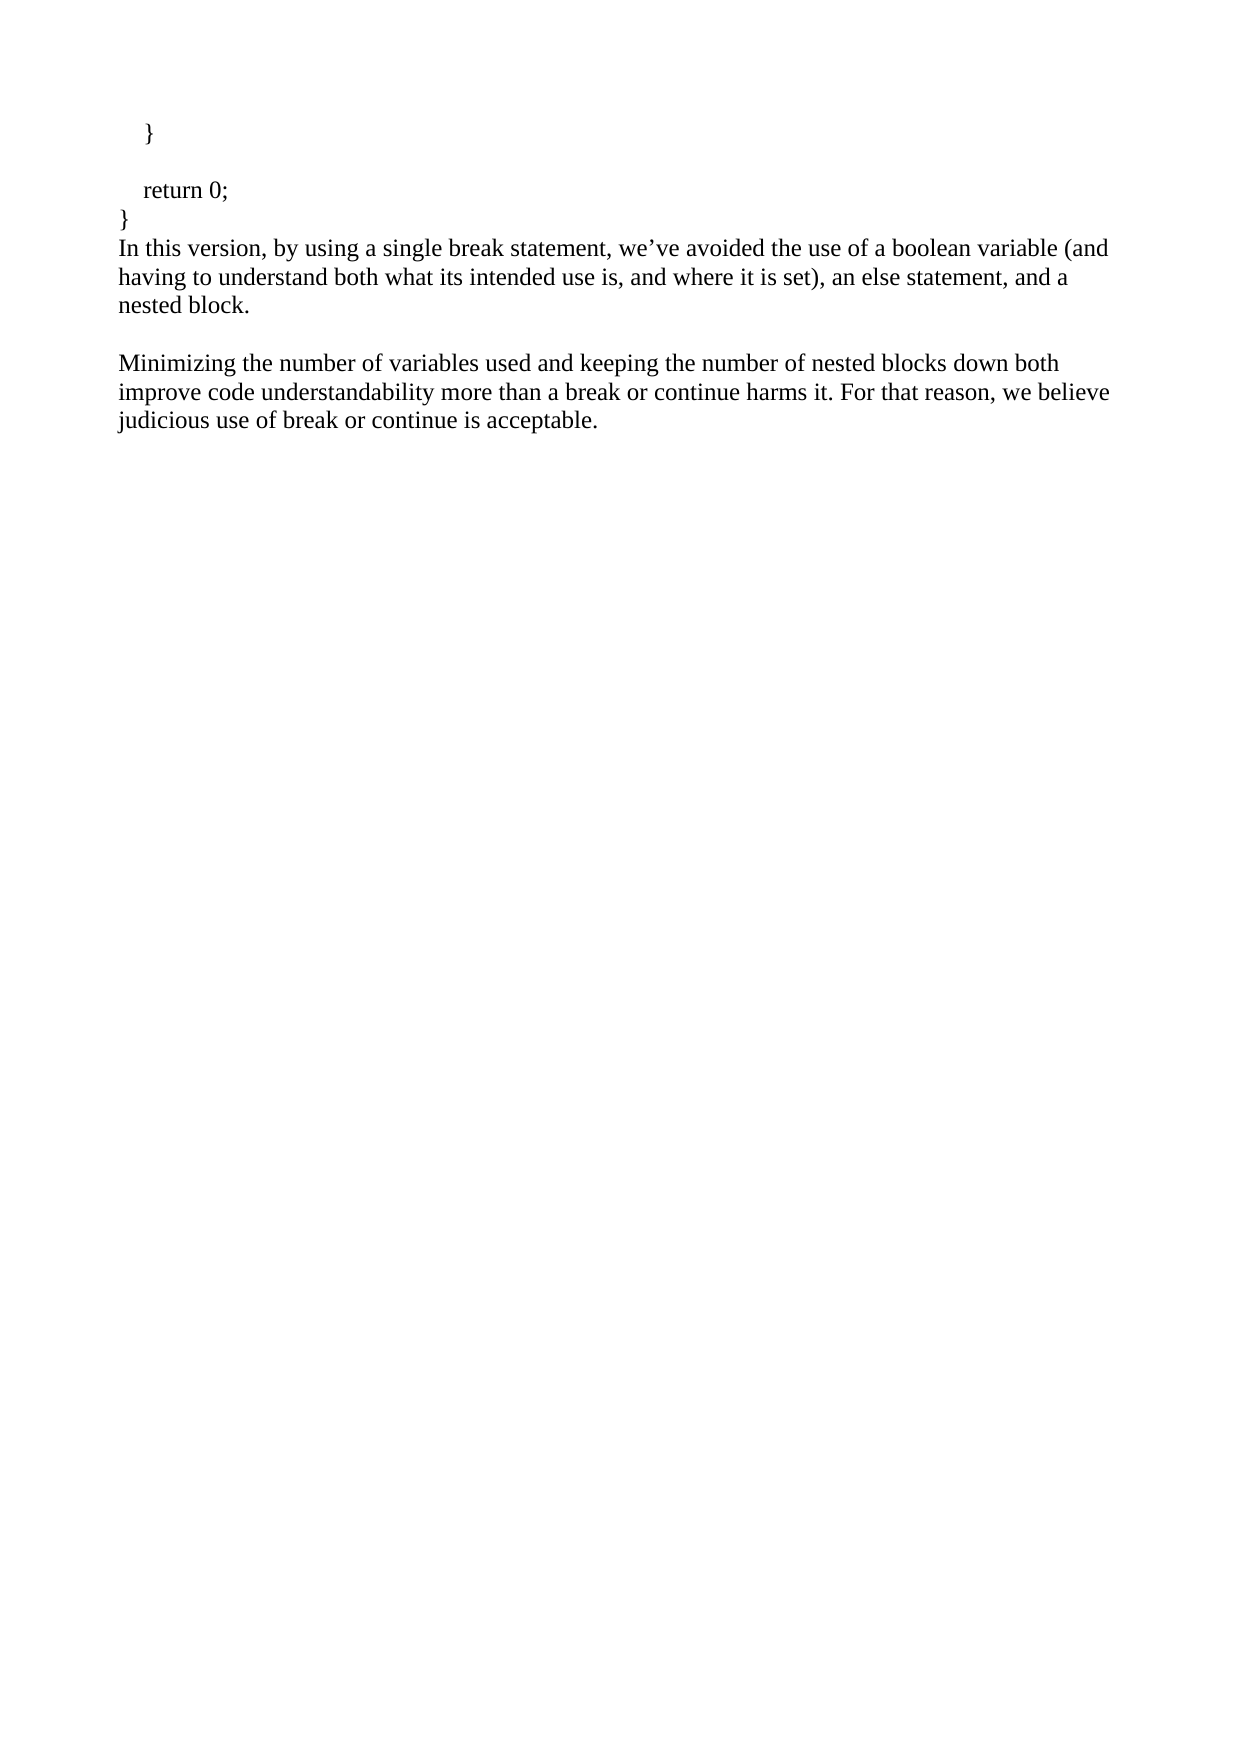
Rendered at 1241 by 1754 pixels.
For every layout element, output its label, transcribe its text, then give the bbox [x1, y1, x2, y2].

text return 0; [118, 176, 1122, 204]
text In this version, by using a single break statement, we’ve avoided the use of a boolean variable (and having to understand both what its intended use is, and where it is set), an else statement, and a nested block. [118, 233, 1122, 319]
text } [118, 118, 1122, 147]
text Minimizing the number of variables used and keeping the number of nested blocks down both improve code understandability more than a break or continue harms it. For that reason, we believe judicious use of break or continue is acceptable. [118, 348, 1122, 434]
text } [118, 204, 1122, 233]
